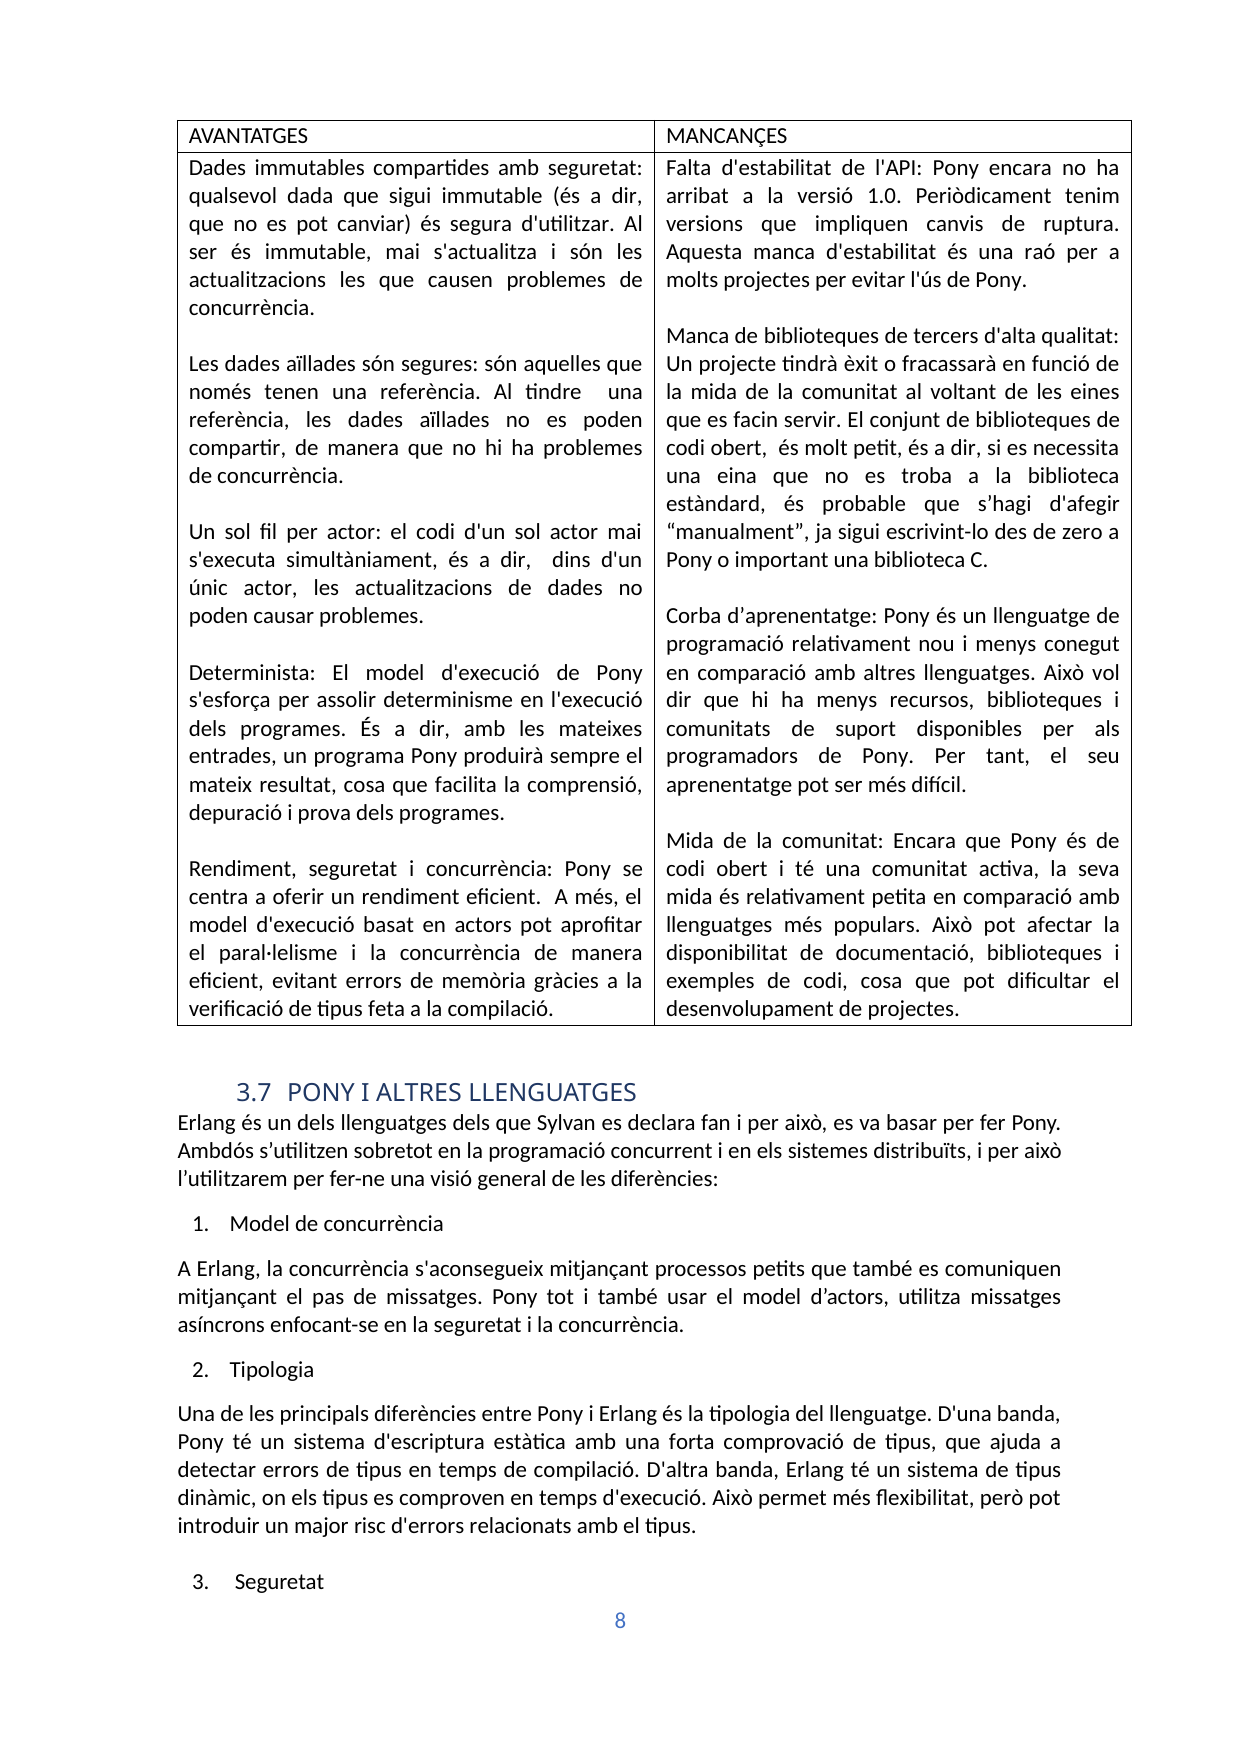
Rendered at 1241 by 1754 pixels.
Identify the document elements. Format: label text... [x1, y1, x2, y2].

text Erlang és un dels llenguatges dels que Sylvan es declara fan i per això, es va basar per fer Pony. Ambdós s’utilitzen sobretot en la programació concurrent i en els sistemes distribuïts, i per això l’utilitzarem per fer-ne una visió general de les diferències: [177, 1108, 1063, 1193]
list Model de concurrència [192, 1209, 1063, 1237]
list Tipologia [192, 1355, 1063, 1383]
list PONY I ALTRES LLENGUATGES [236, 1074, 1063, 1108]
list Seguretat [192, 1567, 1063, 1596]
table_cell Dades immutables compartides amb seguretat: qualsevol dada que sigui immutable (és a dir, que no es pot canviar) és segura d'utilitzar. Al ser és immutable, mai s'actualitza i són les actualitzacions les que causen problemes de concurrència. Les dades aïllades són segures: són aquelles que només tenen una referència. Al tindre una referència, les dades aïllades no es poden compartir, de manera que no hi ha problemes de concurrència. Un sol fil per actor: el codi d'un sol actor mai s'executa simultàniament, és a dir, dins d'un únic actor, les actualitzacions de dades no poden causar problemes. Determinista: El model d'execució de Pony s'esforça per assolir determinisme en l'execució dels programes. És a dir, amb les mateixes entrades, un programa Pony produirà sempre el mateix resultat, cosa que facilita la comprensió, depuració i prova dels programes. Rendiment, seguretat i concurrència: Pony se centra a oferir un rendiment eficient. A més, el model d'execució basat en actors pot aprofitar el paral·lelisme i la concurrència de manera eficient, evitant errors de memòria gràcies a la verificació de tipus feta a la compilació. [178, 153, 654, 1024]
table_cell Falta d'estabilitat de l'API: Pony encara no ha arribat a la versió 1.0. Periòdicament tenim versions que impliquen canvis de ruptura. Aquesta manca d'estabilitat és una raó per a molts projectes per evitar l'ús de Pony. Manca de biblioteques de tercers d'alta qualitat: Un projecte tindrà èxit o fracassarà en funció de la mida de la comunitat al voltant de les eines que es facin servir. El conjunt de biblioteques de codi obert, és molt petit, és a dir, si es necessita una eina que no es troba a la biblioteca estàndard, és probable que s’hagi d'afegir “manualment”, ja sigui escrivint-lo des de zero a Pony o important una biblioteca C. Corba d’aprenentatge: Pony és un llenguatge de programació relativament nou i menys conegut en comparació amb altres llenguatges. Això vol dir que hi ha menys recursos, biblioteques i comunitats de suport disponibles per als programadors de Pony. Per tant, el seu aprenentatge pot ser més difícil. Mida de la comunitat: Encara que Pony és de codi obert i té una comunitat activa, la seva mida és relativament petita en comparació amb llenguatges més populars. Això pot afectar la disponibilitat de documentació, biblioteques i exemples de codi, cosa que pot dificultar el desenvolupament de projectes. [655, 153, 1131, 1024]
table_header MANCANÇES [655, 121, 1131, 152]
text A Erlang, la concurrència s'aconsegueix mitjançant processos petits que també es comuniquen mitjançant el pas de missatges. Pony tot i també usar el model d’actors, utilitza missatges asíncrons enfocant-se en la seguretat i la concurrència. [177, 1254, 1063, 1338]
table_header AVANTATGES [178, 121, 654, 152]
text Una de les principals diferències entre Pony i Erlang és la tipologia del llenguatge. D'una banda, Pony té un sistema d'escriptura estàtica amb una forta comprovació de tipus, que ajuda a detectar errors de tipus en temps de compilació. D'altra banda, Erlang té un sistema de tipus dinàmic, on els tipus es comproven en temps d'execució. Això permet més flexibilitat, però pot introduir un major risc d'errors relacionats amb el tipus. [177, 1399, 1063, 1539]
